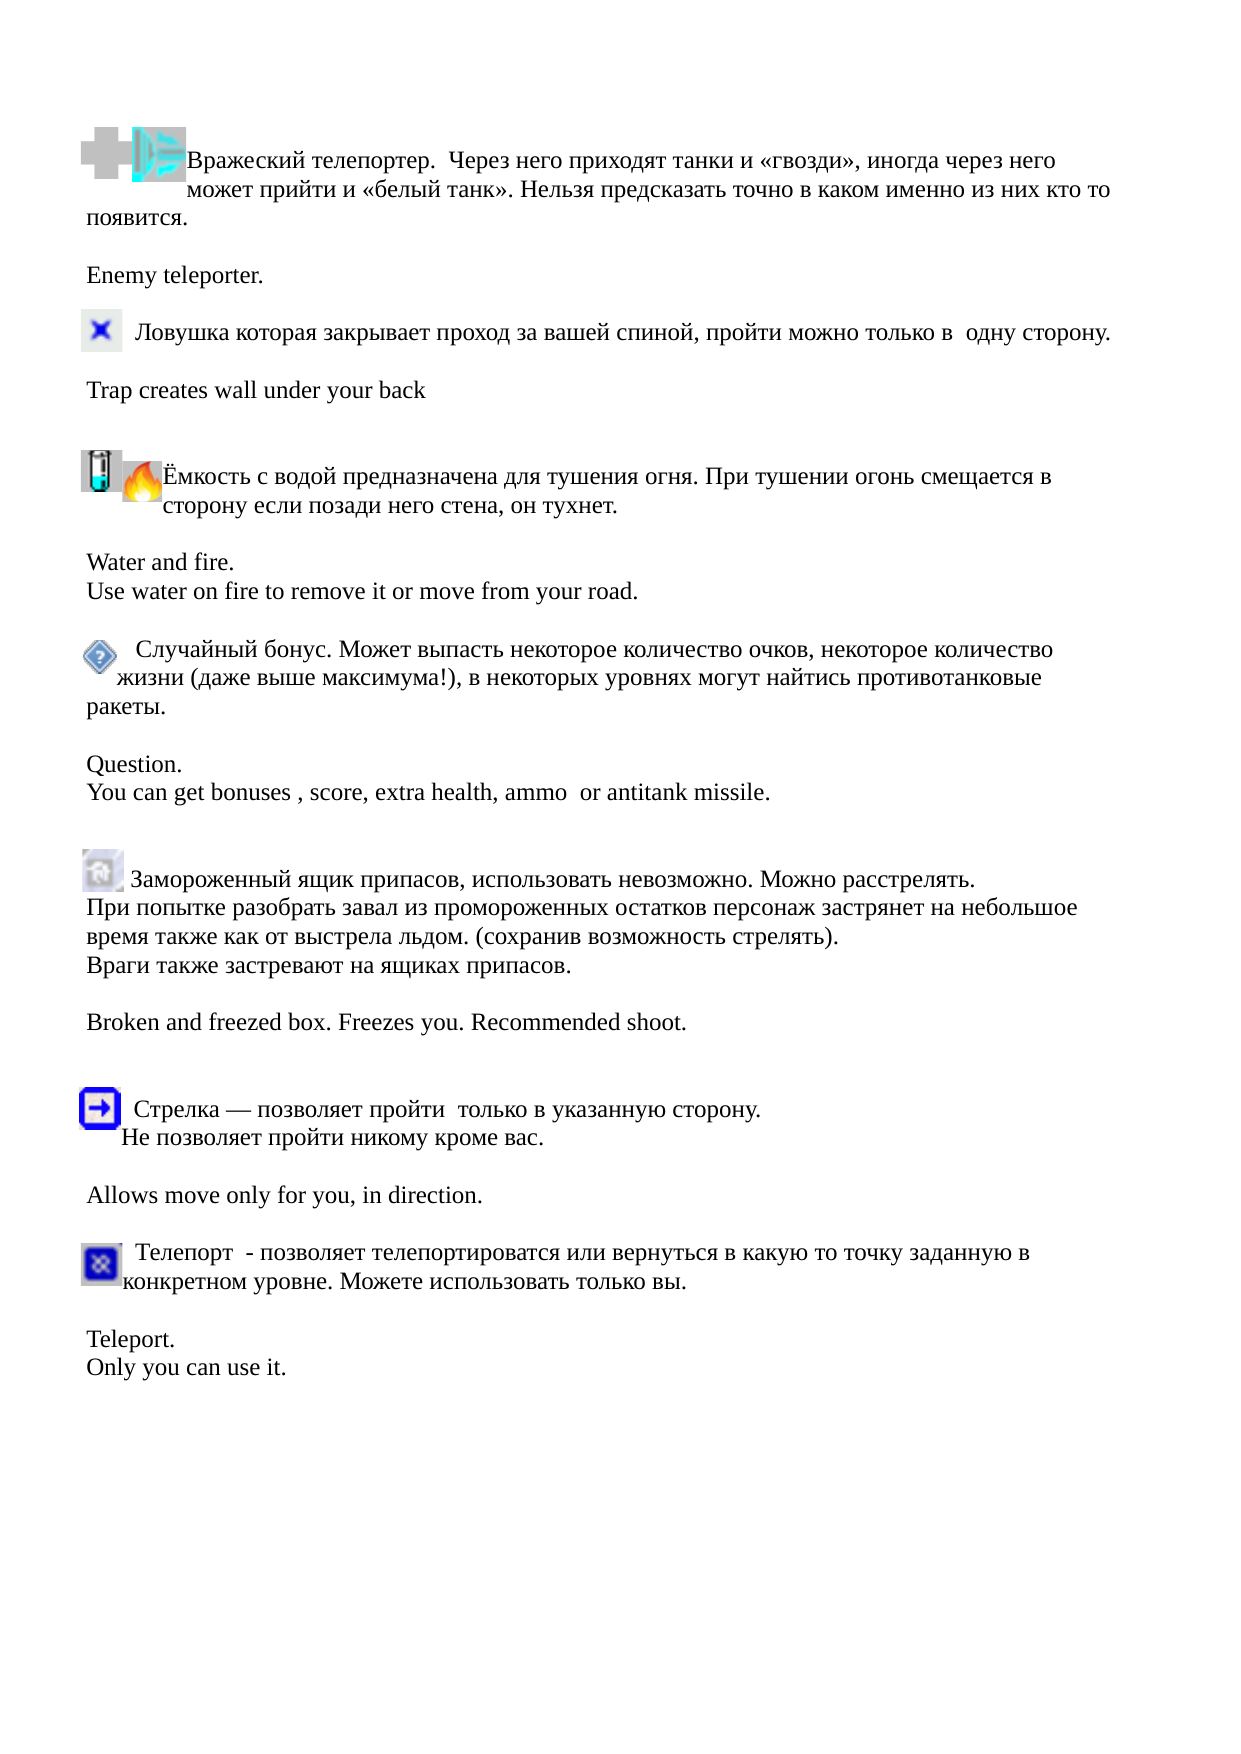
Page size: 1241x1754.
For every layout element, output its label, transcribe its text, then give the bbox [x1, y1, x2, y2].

picture [79, 1087, 121, 1130]
text Water and fire. [86, 547, 1123, 576]
picture [82, 849, 124, 892]
picture [80, 1243, 123, 1286]
picture [80, 309, 123, 352]
text Ёмкость с водой предназначена для тушения огня. При тушении огонь смещается в сторону если позади него стена, он тухнет. [86, 461, 1123, 519]
picture [80, 127, 187, 182]
text Enemy teleporter. [86, 260, 1123, 289]
text Broken and freezed box. Freezes you. Recommended shoot. [86, 1007, 1123, 1036]
text Ловушка которая закрывает проход за вашей спиной, пройти можно только в одну сторону. [123, 317, 1123, 346]
text Allows move only for you, in direction. [86, 1180, 1123, 1209]
text Only you can use it. [86, 1352, 1123, 1381]
text Стрелка — позволяет пройти только в указанную сторону. [121, 1094, 1123, 1122]
text При попытке разобрать завал из промороженных остатков персонаж застрянет на небольшое время также как от выстрела льдом. (сохранив возможность стрелять). [86, 892, 1123, 950]
text Teleport. [86, 1324, 1123, 1352]
text Use water on fire to remove it or move from your road. [86, 576, 1123, 605]
text Враги также застревают на ящиках припасов. [86, 950, 1123, 979]
text Не позволяет пройти никому кроме вас. [86, 1122, 1123, 1151]
text Случайный бонус. Может выпасть некоторое количество очков, некоторое количество жизни (даже выше максимума!), в некоторых уровнях могут найтись противотанковые ракеты. [86, 634, 1123, 720]
picture [83, 640, 117, 674]
text Замороженный ящик припасов, использовать невозможно. Можно расстрелять. [124, 864, 1123, 892]
text Вражеский телепортер. Через него приходят танки и «гвозди», иногда через него может прийти и «белый танк». Нельзя предсказать точно в каком именно из них кто то появится. [86, 145, 1123, 231]
picture [80, 450, 163, 502]
text Question. [86, 749, 1123, 777]
text Телепорт - позволяет телепортироватся или вернуться в какую то точку заданную в конкретном уровне. Можете использовать только вы. [86, 1237, 1123, 1295]
text Trap creates wall under your back [86, 375, 1123, 404]
text You can get bonuses , score, extra health, ammo or antitank missile. [86, 777, 1123, 806]
